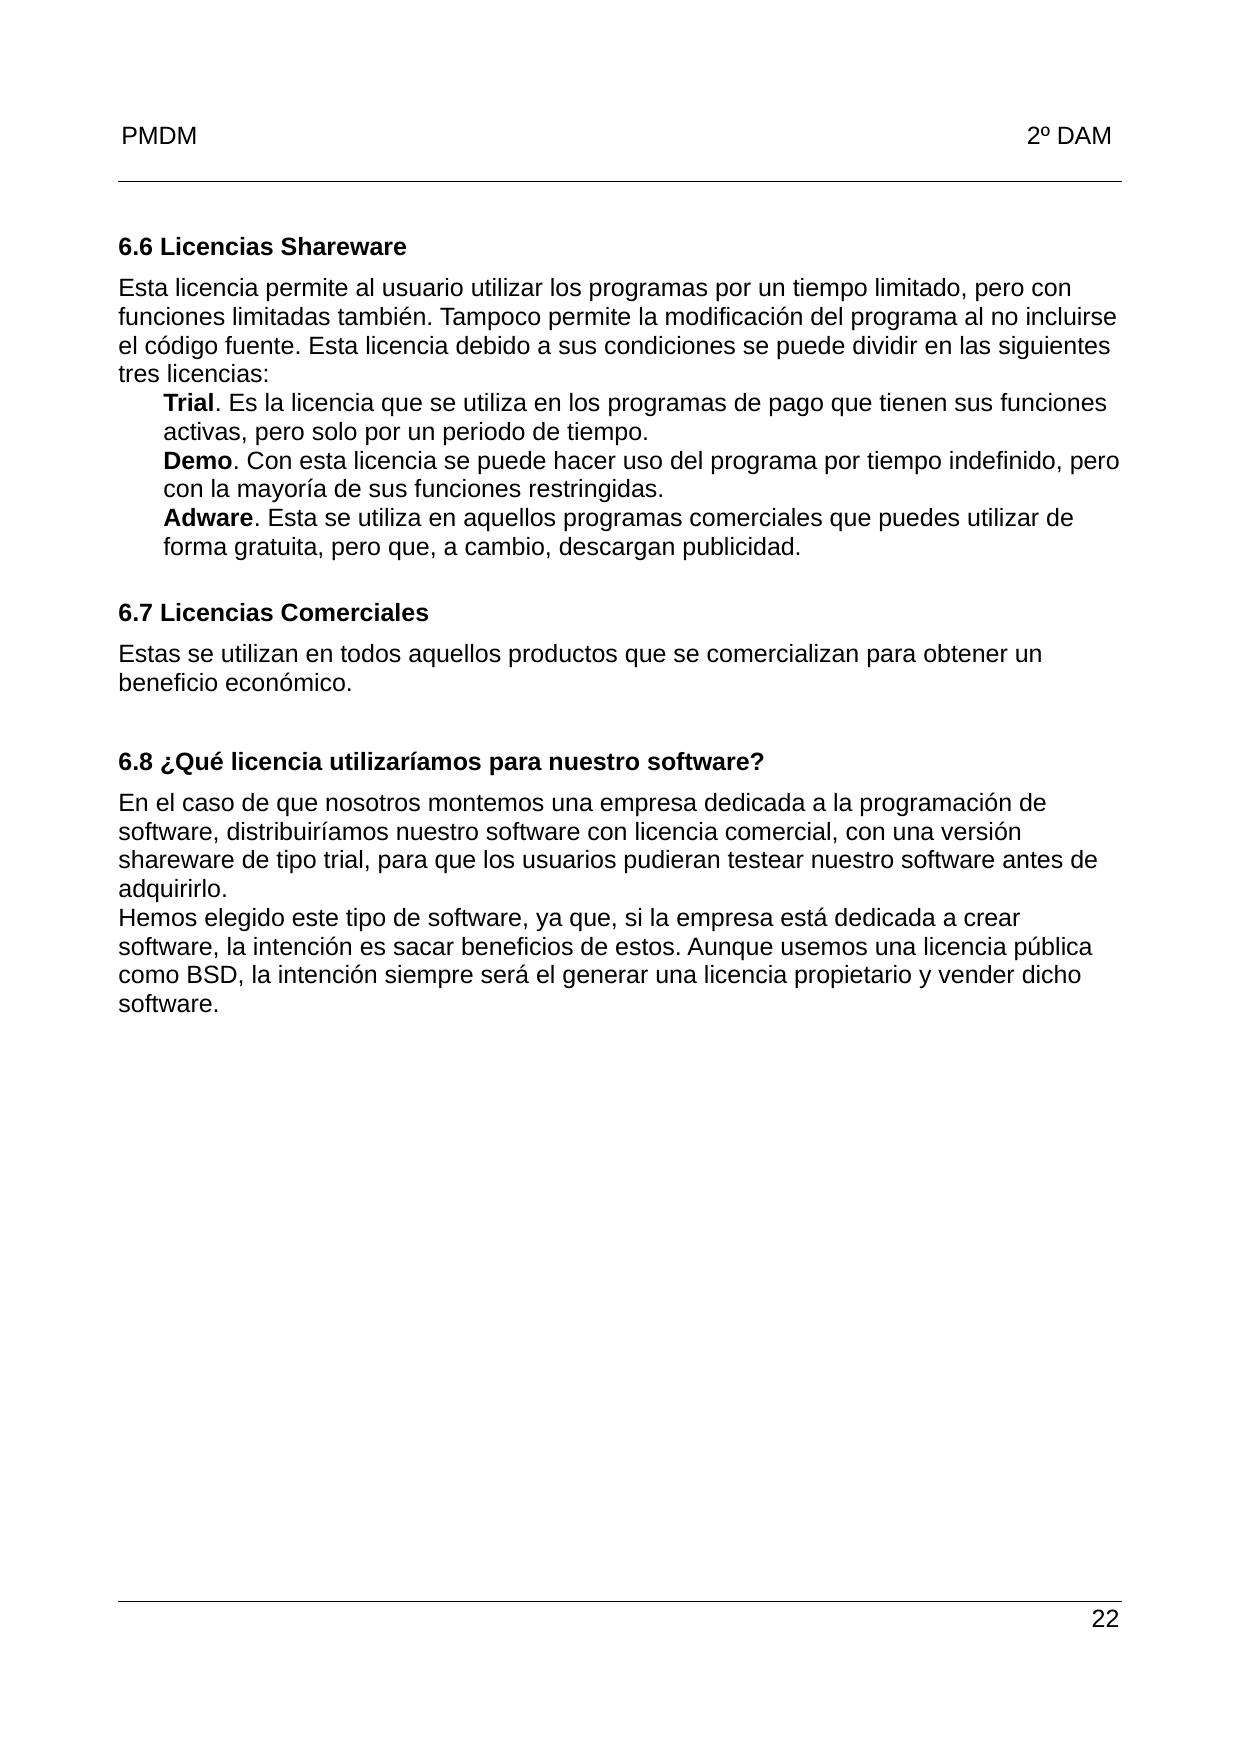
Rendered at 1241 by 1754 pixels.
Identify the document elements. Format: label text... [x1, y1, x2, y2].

list Demo. Con esta licencia se puede hacer uso del programa por tiempo indefinido, pero con la mayoría de sus funciones restringidas. [118, 446, 1122, 503]
list Adware. Esta se utiliza en aquellos programas comerciales que puedes utilizar de forma gratuita, pero que, a cambio, descargan publicidad. [118, 503, 1122, 561]
list Trial. Es la licencia que se utiliza en los programas de pago que tienen sus funciones activas, pero solo por un periodo de tiempo. [118, 388, 1122, 446]
text Hemos elegido este tipo de software, ya que, si la empresa está dedicada a crear software, la intención es sacar beneficios de estos. Aunque usemos una licencia pública como BSD, la intención siempre será el generar una licencia propietario y vender dicho software. [118, 903, 1122, 1018]
text En el caso de que nosotros montemos una empresa dedicada a la programación de software, distribuiríamos nuestro software con licencia comercial, con una versión shareware de tipo trial, para que los usuarios pudieran testear nuestro software antes de adquirirlo. [118, 788, 1122, 903]
subtitle 6.7 Licencias Comerciales [118, 598, 1122, 627]
subtitle 6.6 Licencias Shareware [118, 232, 1122, 261]
subtitle 6.8 ¿Qué licencia utilizaríamos para nuestro software? [118, 746, 1122, 775]
text Estas se utilizan en todos aquellos productos que se comercializan para obtener un beneficio económico. [118, 639, 1122, 697]
text Esta licencia permite al usuario utilizar los programas por un tiempo limitado, pero con funciones limitadas también. Tampoco permite la modificación del programa al no incluirse el código fuente. Esta licencia debido a sus condiciones se puede dividir en las siguientes tres licencias: [118, 273, 1122, 388]
